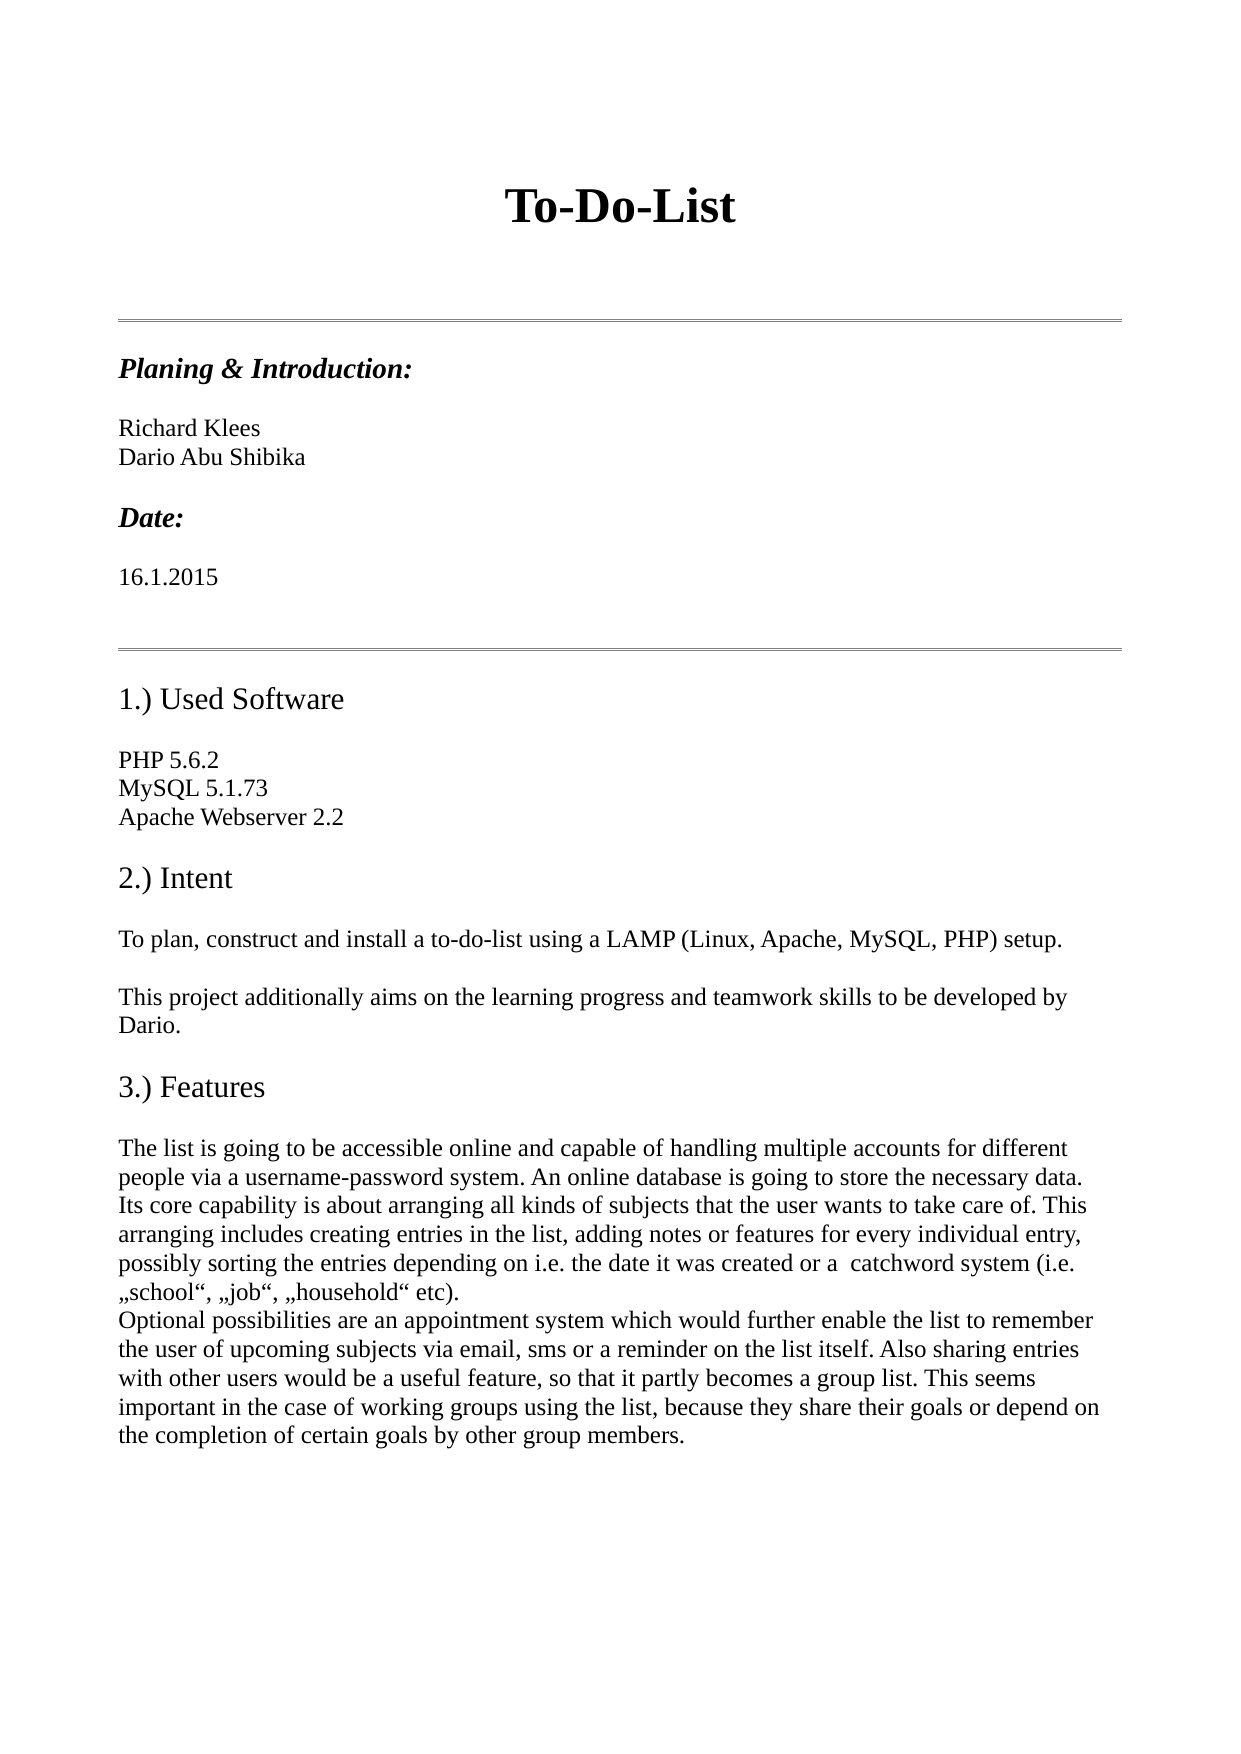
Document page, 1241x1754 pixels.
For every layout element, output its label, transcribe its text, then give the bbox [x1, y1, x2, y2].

text Its core capability is about arranging all kinds of subjects that the user wants to take care of. This arranging includes creating entries in the list, adding notes or features for every individual entry, possibly sorting the entries depending on i.e. the date it was created or a catchword system (i.e. „school“, „job“, „household“ etc). [118, 1190, 1122, 1305]
text Date: [118, 500, 1122, 533]
text To-Do-List [118, 176, 1122, 233]
text Dario Abu Shibika [118, 442, 1122, 471]
text Apache Webserver 2.2 [118, 802, 1122, 831]
text 1.) Used Software [118, 680, 1122, 716]
text The list is going to be accessible online and capable of handling multiple accounts for different people via a username-password system. An online database is going to store the necessary data. [118, 1133, 1122, 1190]
text This project additionally aims on the learning progress and teamwork skills to be developed by Dario. [118, 982, 1122, 1039]
text Richard Klees [118, 413, 1122, 442]
text Optional possibilities are an appointment system which would further enable the list to remember the user of upcoming subjects via email, sms or a reminder on the list itself. Also sharing entries with other users would be a useful feature, so that it partly becomes a group list. This seems important in the case of working groups using the list, because they share their goals or depend on the completion of certain goals by other group members. [118, 1305, 1122, 1449]
text 16.1.2015 [118, 562, 1122, 591]
text PHP 5.6.2 [118, 745, 1122, 773]
text MySQL 5.1.73 [118, 773, 1122, 802]
text 2.) Intent [118, 860, 1122, 896]
text Planing & Introduction: [118, 351, 1122, 385]
text To plan, construct and install a to-do-list using a LAMP (Linux, Apache, MySQL, PHP) setup. [118, 924, 1122, 953]
text 3.) Features [118, 1068, 1122, 1104]
